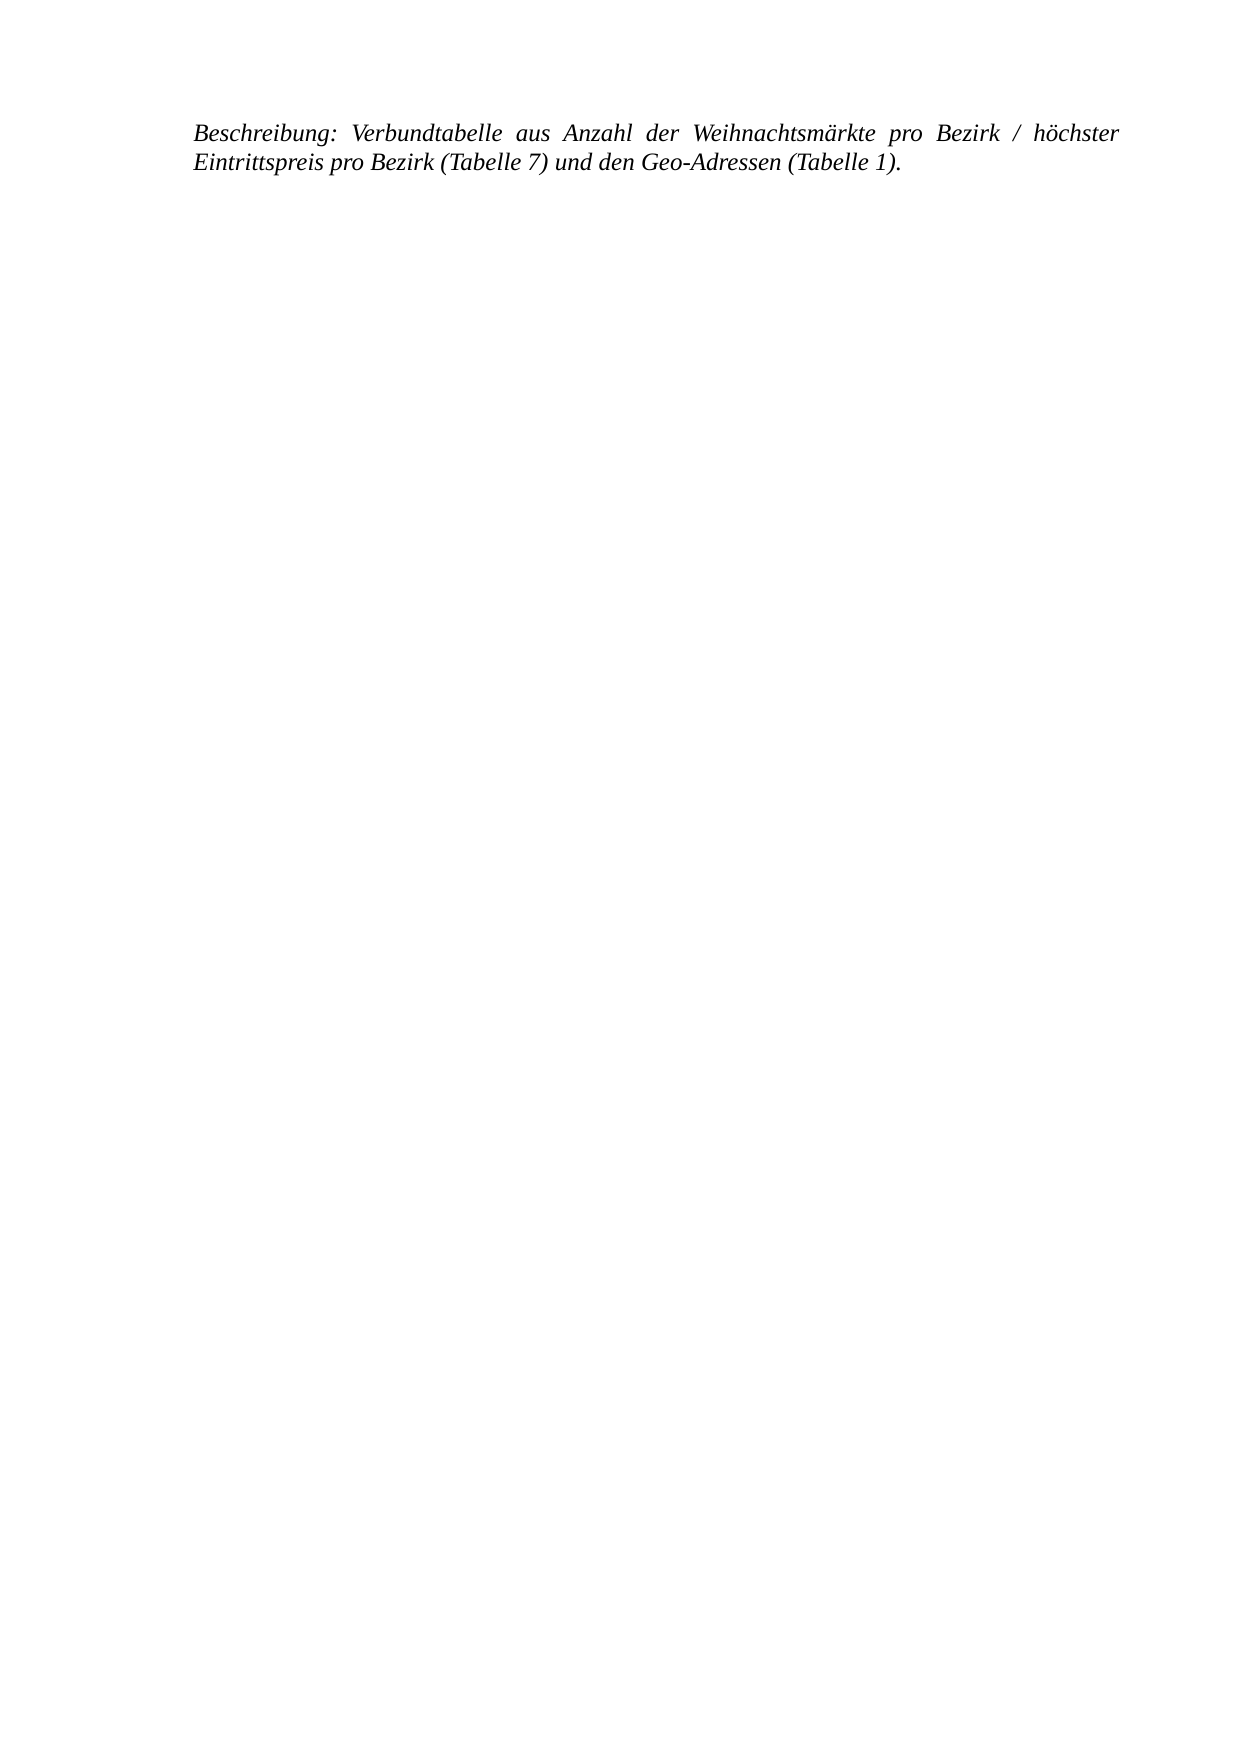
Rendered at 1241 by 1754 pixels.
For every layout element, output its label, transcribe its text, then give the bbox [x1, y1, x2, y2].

list Beschreibung: Verbundtabelle aus Anzahl der Weihnachtsmärkte pro Bezirk / höchster Eintrittspreis pro Bezirk (Tabelle 7) und den Geo-Adressen (Tabelle 1). [156, 118, 1122, 176]
